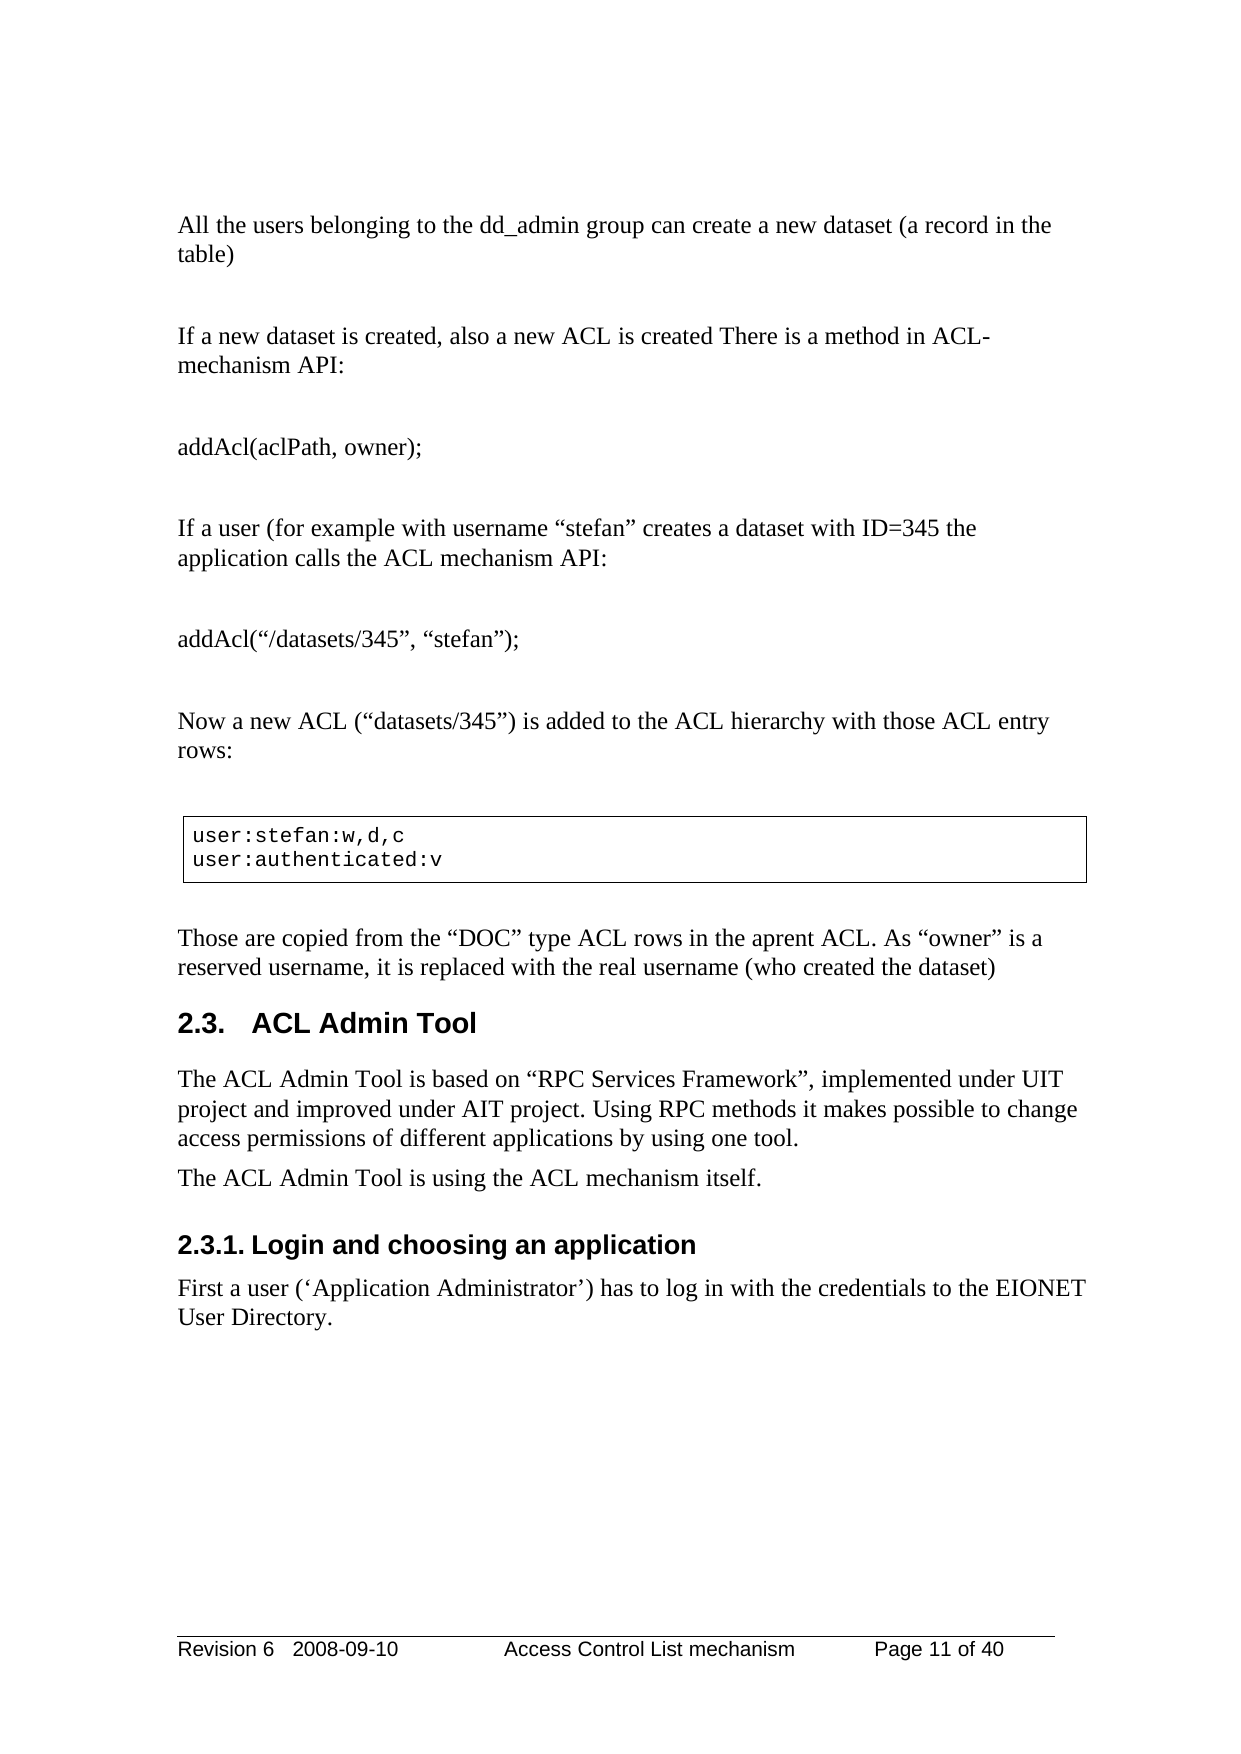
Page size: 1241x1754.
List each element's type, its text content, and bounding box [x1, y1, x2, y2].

text user:stefan:w,d,c [184, 817, 1086, 840]
text user:authenticated:v [184, 840, 1086, 882]
text If a user (for example with username “stefan” creates a dataset with ID=345 the application calls the ACL mechanism API: [177, 513, 1092, 571]
text If a new dataset is created, also a new ACL is created There is a method in ACL-mechanism API: [177, 321, 1092, 379]
subtitle ACL Admin Tool [177, 1006, 1092, 1039]
text All the users belonging to the dd_admin group can create a new dataset (a record in the table) [177, 210, 1092, 268]
text The ACL Admin Tool is using the ACL mechanism itself. [177, 1163, 1092, 1192]
text The ACL Admin Tool is based on “RPC Services Framework”, implemented under UIT project and improved under AIT project. Using RPC methods it makes possible to change access permissions of different applications by using one tool. [177, 1064, 1092, 1152]
subtitle Login and choosing an application [177, 1229, 1092, 1260]
text First a user (‘Application Administrator’) has to log in with the credentials to the EIONET User Directory. [177, 1273, 1092, 1331]
text Now a new ACL (“datasets/345”) is added to the ACL hierarchy with those ACL entry rows: [177, 706, 1092, 764]
text addAcl(aclPath, owner); [177, 432, 1092, 461]
text addAcl(“/datasets/345”, “stefan”); [177, 624, 1092, 653]
text Those are copied from the “DOC” type ACL rows in the aprent ACL. As “owner” is a reserved username, it is replaced with the real username (who created the dataset) [177, 923, 1092, 981]
